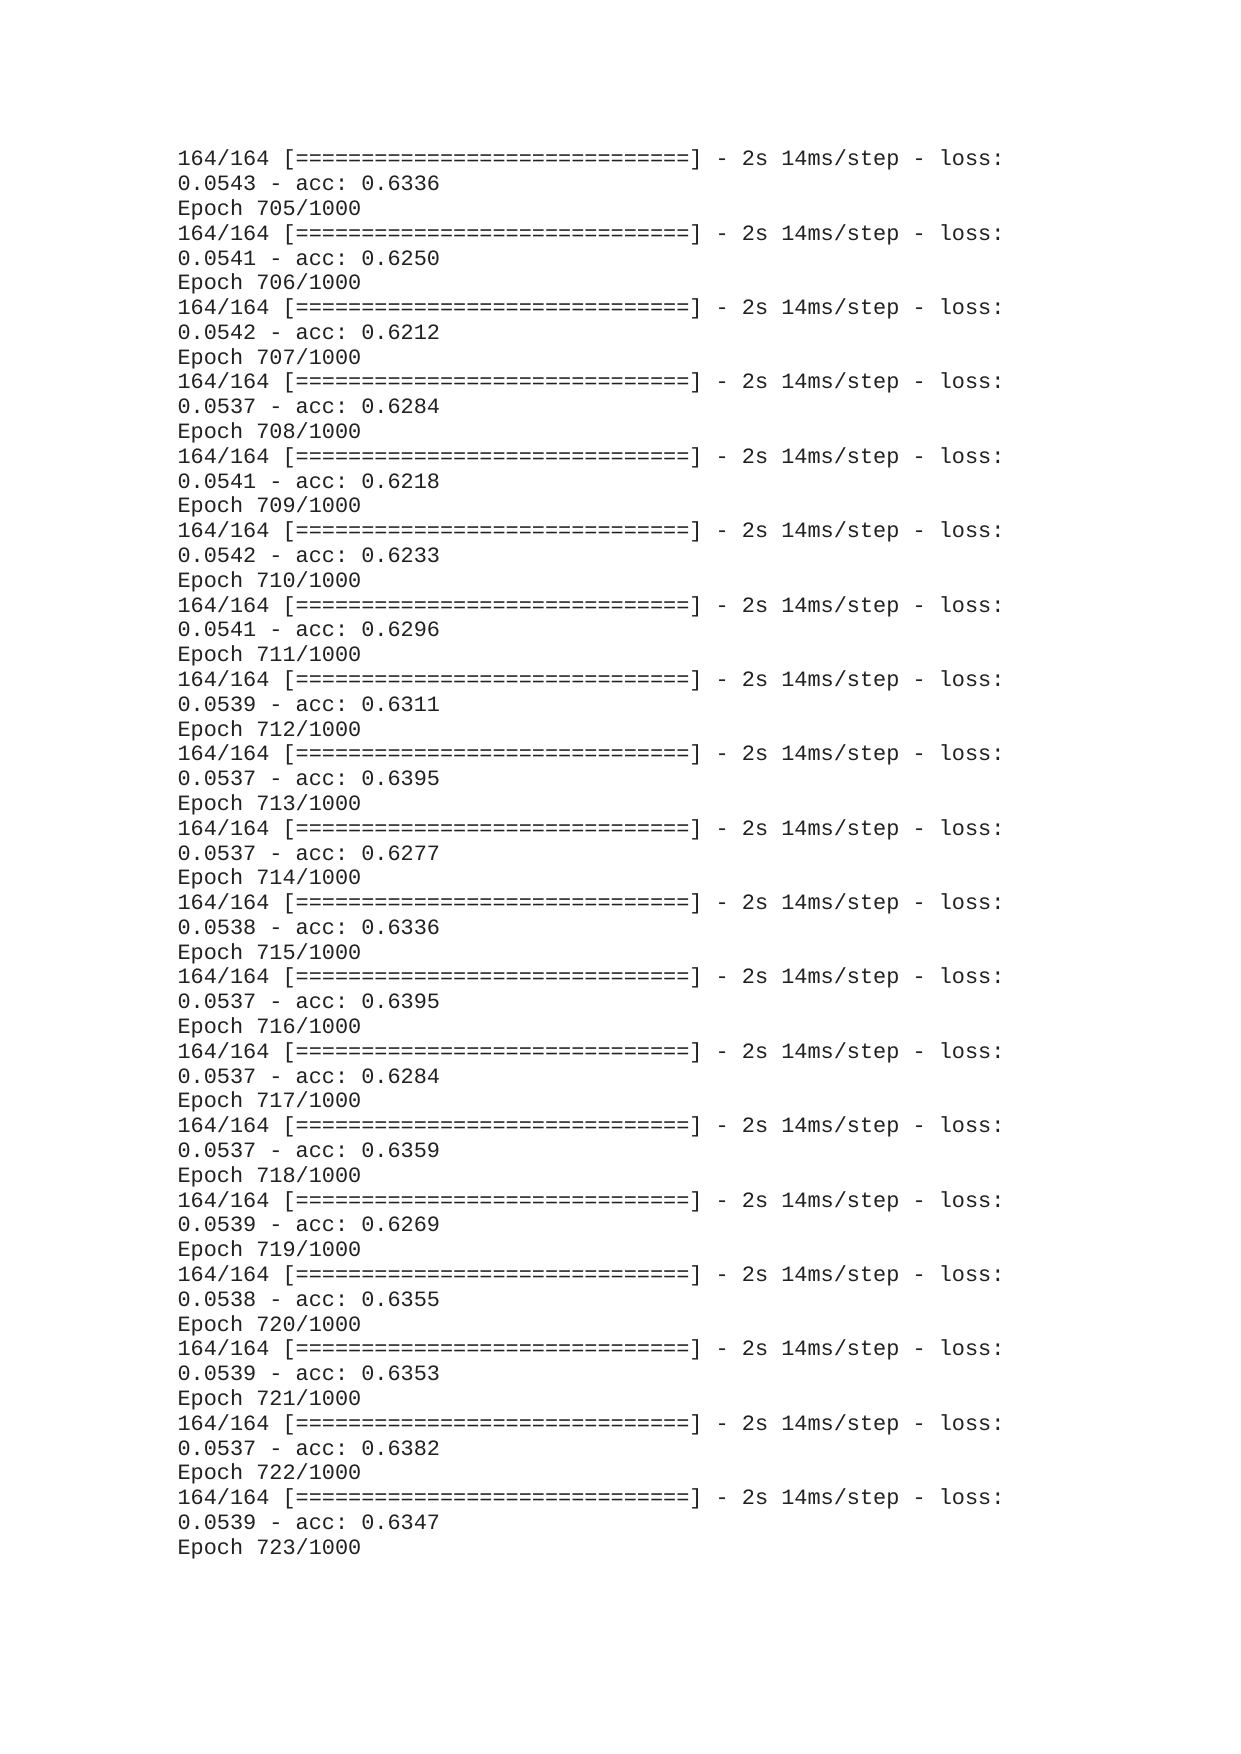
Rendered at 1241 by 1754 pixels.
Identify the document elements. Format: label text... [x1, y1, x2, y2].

text 164/164 [==============================] - 2s 14ms/step - loss: 0.0543 - acc: 0.6336 [177, 148, 1063, 197]
text 164/164 [==============================] - 2s 14ms/step - loss: 0.0537 - acc: 0.6359 [177, 1114, 1063, 1164]
text 164/164 [==============================] - 2s 14ms/step - loss: 0.0539 - acc: 0.6269 [177, 1189, 1063, 1238]
text Epoch 708/1000 [177, 420, 1063, 445]
text Epoch 719/1000 [177, 1238, 1063, 1263]
text 164/164 [==============================] - 2s 14ms/step - loss: 0.0541 - acc: 0.6296 [177, 594, 1063, 643]
text Epoch 717/1000 [177, 1090, 1063, 1114]
text Epoch 713/1000 [177, 792, 1063, 817]
text Epoch 714/1000 [177, 867, 1063, 891]
text 164/164 [==============================] - 2s 14ms/step - loss: 0.0537 - acc: 0.6395 [177, 966, 1063, 1015]
text 164/164 [==============================] - 2s 14ms/step - loss: 0.0537 - acc: 0.6277 [177, 817, 1063, 867]
text Epoch 716/1000 [177, 1015, 1063, 1040]
text Epoch 705/1000 [177, 197, 1063, 222]
text 164/164 [==============================] - 2s 14ms/step - loss: 0.0537 - acc: 0.6395 [177, 743, 1063, 792]
text 164/164 [==============================] - 2s 14ms/step - loss: 0.0541 - acc: 0.6250 [177, 222, 1063, 272]
text 164/164 [==============================] - 2s 14ms/step - loss: 0.0542 - acc: 0.6212 [177, 296, 1063, 346]
text Epoch 721/1000 [177, 1387, 1063, 1412]
text 164/164 [==============================] - 2s 14ms/step - loss: 0.0539 - acc: 0.6311 [177, 668, 1063, 718]
text 164/164 [==============================] - 2s 14ms/step - loss: 0.0537 - acc: 0.6284 [177, 371, 1063, 420]
text Epoch 706/1000 [177, 272, 1063, 296]
text 164/164 [==============================] - 2s 14ms/step - loss: 0.0537 - acc: 0.6382 [177, 1412, 1063, 1462]
text Epoch 711/1000 [177, 643, 1063, 668]
text 164/164 [==============================] - 2s 14ms/step - loss: 0.0542 - acc: 0.6233 [177, 519, 1063, 569]
text Epoch 718/1000 [177, 1164, 1063, 1189]
text Epoch 712/1000 [177, 718, 1063, 743]
text 164/164 [==============================] - 2s 14ms/step - loss: 0.0541 - acc: 0.6218 [177, 445, 1063, 495]
text Epoch 722/1000 [177, 1462, 1063, 1486]
text 164/164 [==============================] - 2s 14ms/step - loss: 0.0539 - acc: 0.6353 [177, 1338, 1063, 1387]
text Epoch 720/1000 [177, 1313, 1063, 1338]
text Epoch 709/1000 [177, 495, 1063, 519]
text Epoch 710/1000 [177, 569, 1063, 594]
text 164/164 [==============================] - 2s 14ms/step - loss: 0.0538 - acc: 0.6336 [177, 891, 1063, 941]
text Epoch 707/1000 [177, 346, 1063, 371]
text 164/164 [==============================] - 2s 14ms/step - loss: 0.0538 - acc: 0.6355 [177, 1263, 1063, 1313]
text Epoch 723/1000 [177, 1536, 1063, 1561]
text Epoch 715/1000 [177, 941, 1063, 966]
text 164/164 [==============================] - 2s 14ms/step - loss: 0.0537 - acc: 0.6284 [177, 1040, 1063, 1090]
text 164/164 [==============================] - 2s 14ms/step - loss: 0.0539 - acc: 0.6347 [177, 1486, 1063, 1536]
